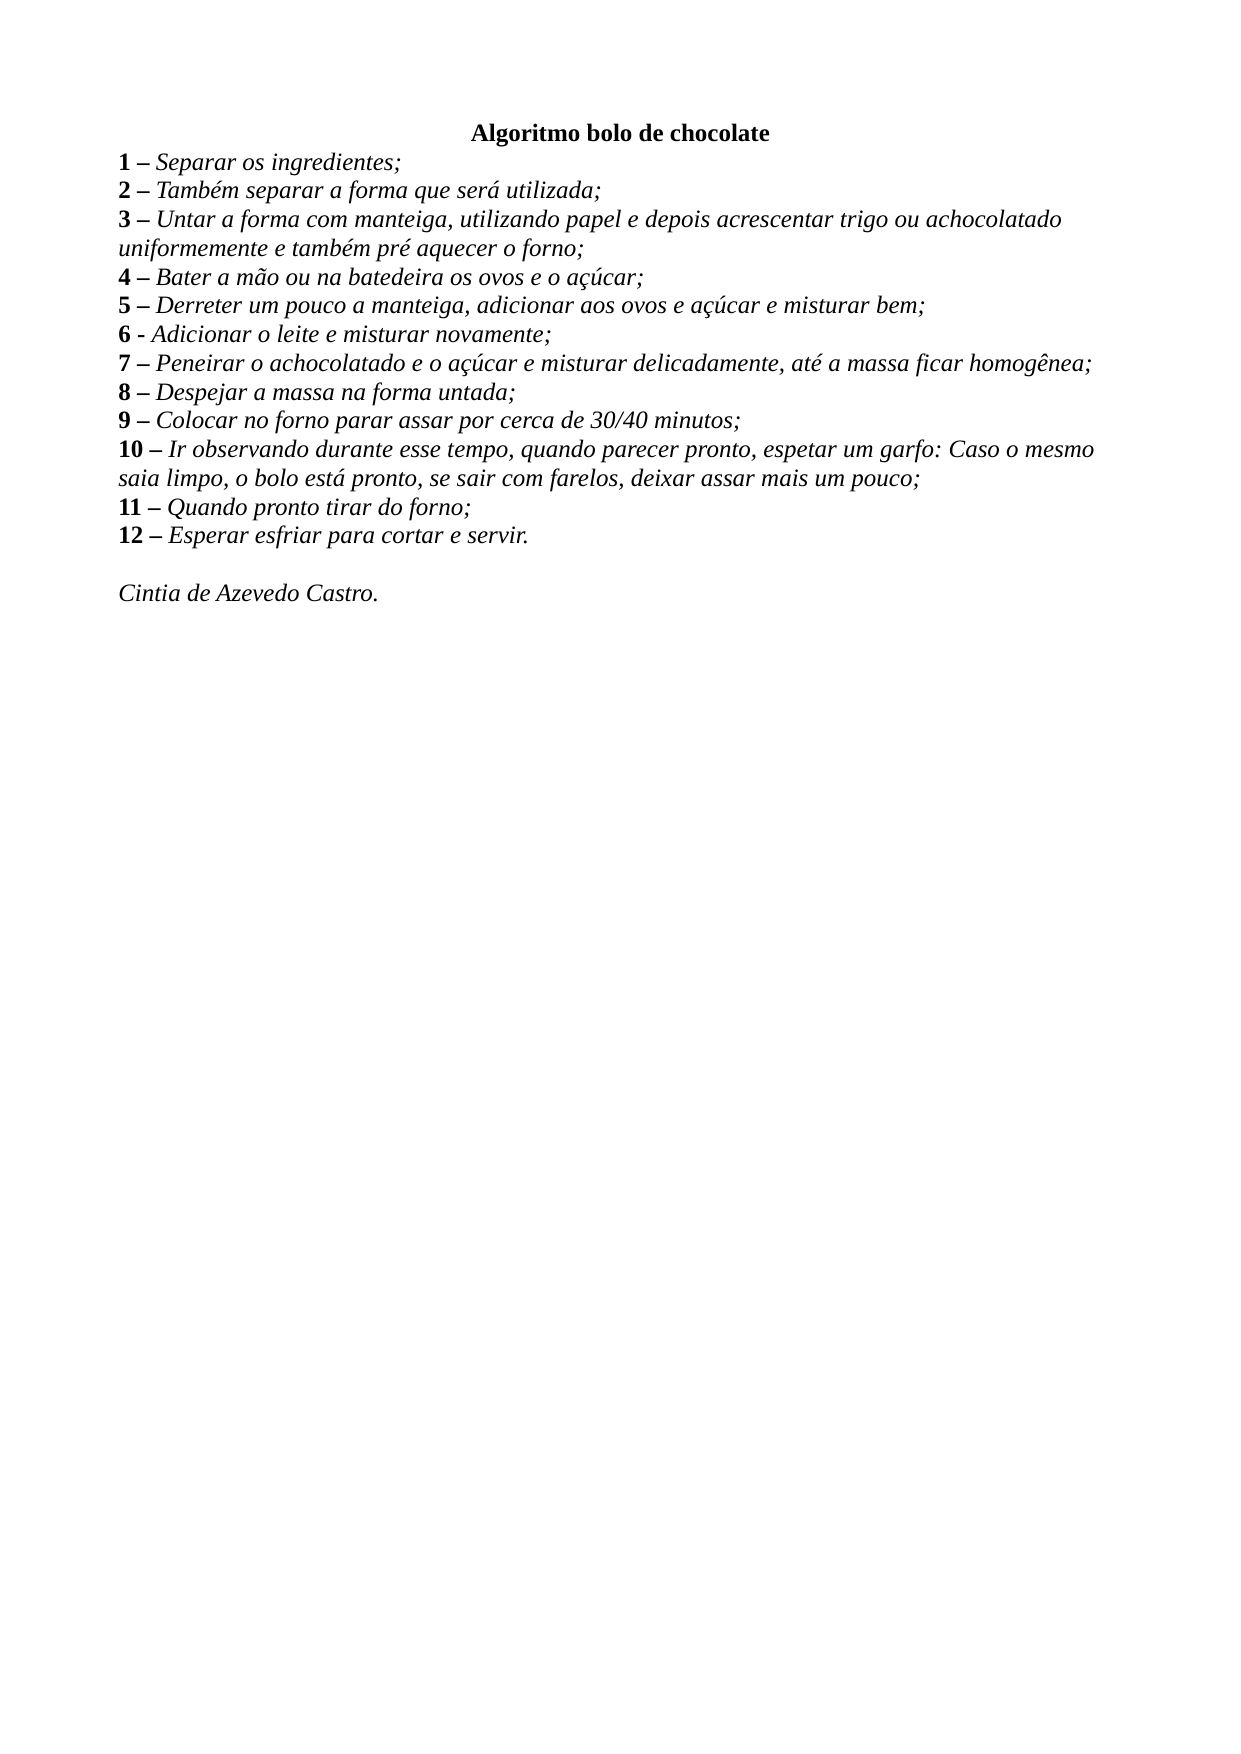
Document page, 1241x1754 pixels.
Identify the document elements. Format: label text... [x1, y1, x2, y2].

text 10 – Ir observando durante esse tempo, quando parecer pronto, espetar um garfo: Caso o mesmo saia limpo, o bolo está pronto, se sair com farelos, deixar assar mais um pouco; [118, 434, 1122, 492]
text 9 – Colocar no forno parar assar por cerca de 30/40 minutos; [118, 406, 1122, 434]
text 8 – Despejar a massa na forma untada; [118, 377, 1122, 406]
text Cintia de Azevedo Castro. [118, 578, 1122, 607]
text 6 - Adicionar o leite e misturar novamente; [118, 319, 1122, 348]
text 11 – Quando pronto tirar do forno; [118, 492, 1122, 521]
text 4 – Bater a mão ou na batedeira os ovos e o açúcar; [118, 262, 1122, 291]
text 1 – Separar os ingredientes; [118, 147, 1122, 176]
text 12 – Esperar esfriar para cortar e servir. [118, 521, 1122, 549]
text 5 – Derreter um pouco a manteiga, adicionar aos ovos e açúcar e misturar bem; [118, 291, 1122, 319]
text 2 – Também separar a forma que será utilizada; [118, 176, 1122, 204]
text 7 – Peneirar o achocolatado e o açúcar e misturar delicadamente, até a massa ficar homogênea; [118, 348, 1122, 377]
text Algoritmo bolo de chocolate [118, 118, 1122, 147]
text 3 – Untar a forma com manteiga, utilizando papel e depois acrescentar trigo ou achocolatado uniformemente e também pré aquecer o forno; [118, 204, 1122, 262]
